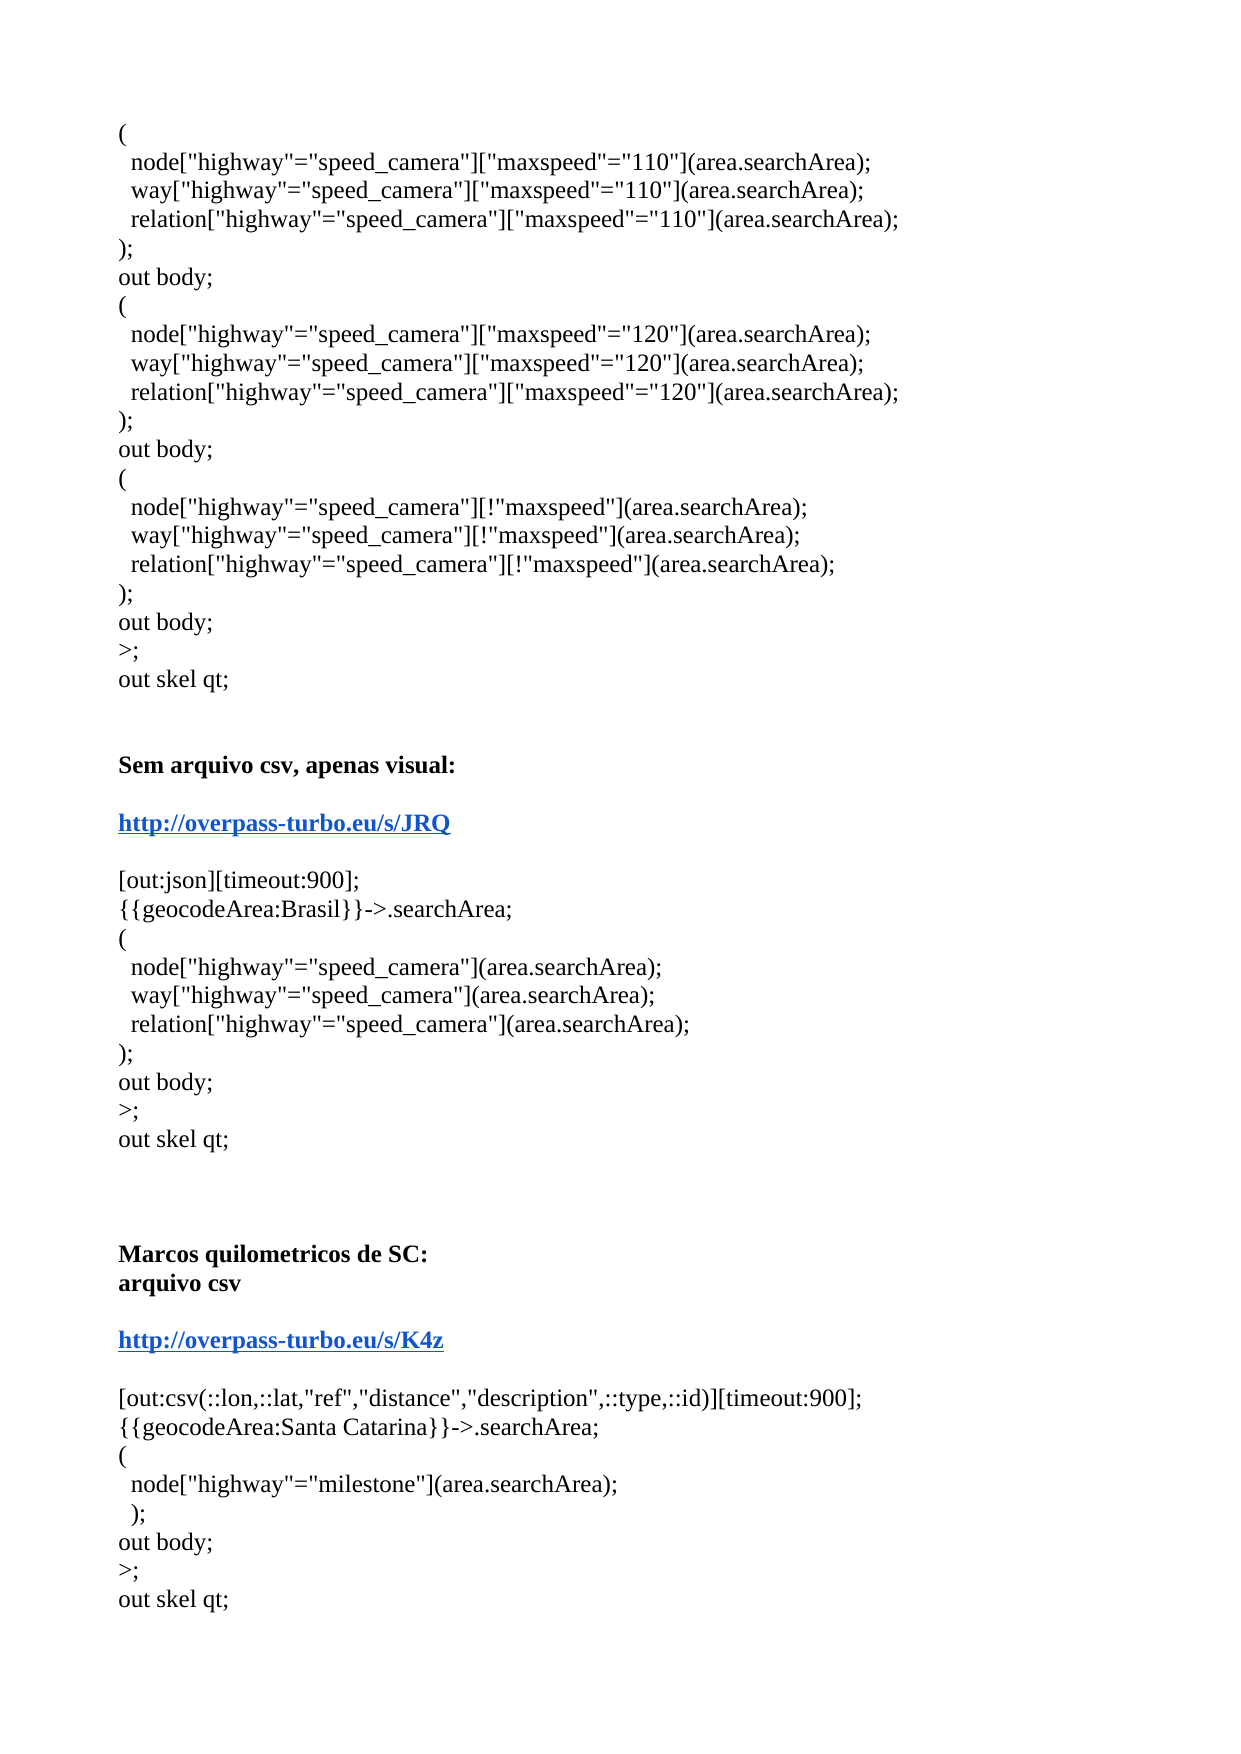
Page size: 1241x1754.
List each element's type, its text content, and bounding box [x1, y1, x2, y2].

text http://overpass-turbo.eu/s/JRQ [118, 808, 1122, 837]
text ); [118, 578, 1122, 607]
text ); [118, 1038, 1122, 1067]
text >; [118, 636, 1122, 664]
text way["highway"="speed_camera"](area.searchArea); [118, 981, 1122, 1009]
text {{geocodeArea:Santa Catarina}}->.searchArea; [118, 1412, 1122, 1441]
text ( [118, 923, 1122, 952]
text out body; [118, 607, 1122, 636]
text relation["highway"="speed_camera"][!"maxspeed"](area.searchArea); [118, 549, 1122, 578]
text http://overpass-turbo.eu/s/K4z [118, 1326, 1122, 1354]
text node["highway"="speed_camera"][!"maxspeed"](area.searchArea); [118, 492, 1122, 521]
text ( [118, 463, 1122, 492]
text >; [118, 1096, 1122, 1124]
text ); [118, 233, 1122, 262]
text [out:json][timeout:900]; [118, 866, 1122, 894]
text way["highway"="speed_camera"]["maxspeed"="120"](area.searchArea); [118, 348, 1122, 377]
text ( [118, 1441, 1122, 1469]
text >; [118, 1556, 1122, 1584]
text ( [118, 291, 1122, 319]
text node["highway"="speed_camera"]["maxspeed"="120"](area.searchArea); [118, 319, 1122, 348]
text ( [118, 118, 1122, 147]
text node["highway"="speed_camera"](area.searchArea); [118, 952, 1122, 981]
text out body; [118, 1527, 1122, 1556]
text [out:csv(::lon,::lat,"ref","distance","description",::type,::id)][timeout:900]; [118, 1383, 1122, 1412]
text relation["highway"="speed_camera"](area.searchArea); [118, 1009, 1122, 1038]
text way["highway"="speed_camera"]["maxspeed"="110"](area.searchArea); [118, 176, 1122, 204]
text out skel qt; [118, 1584, 1122, 1613]
text out body; [118, 262, 1122, 291]
text out body; [118, 434, 1122, 463]
text Sem arquivo csv, apenas visual: [118, 751, 1122, 779]
text way["highway"="speed_camera"][!"maxspeed"](area.searchArea); [118, 521, 1122, 549]
text Marcos quilometricos de SC: [118, 1239, 1122, 1268]
text arquivo csv [118, 1268, 1122, 1297]
text out skel qt; [118, 1124, 1122, 1153]
text ); [118, 406, 1122, 434]
text node["highway"="speed_camera"]["maxspeed"="110"](area.searchArea); [118, 147, 1122, 176]
text out skel qt; [118, 664, 1122, 693]
text ); [118, 1498, 1122, 1527]
text relation["highway"="speed_camera"]["maxspeed"="110"](area.searchArea); [118, 204, 1122, 233]
text node["highway"="milestone"](area.searchArea); [118, 1469, 1122, 1498]
text out body; [118, 1067, 1122, 1096]
text relation["highway"="speed_camera"]["maxspeed"="120"](area.searchArea); [118, 377, 1122, 406]
text {{geocodeArea:Brasil}}->.searchArea; [118, 894, 1122, 923]
